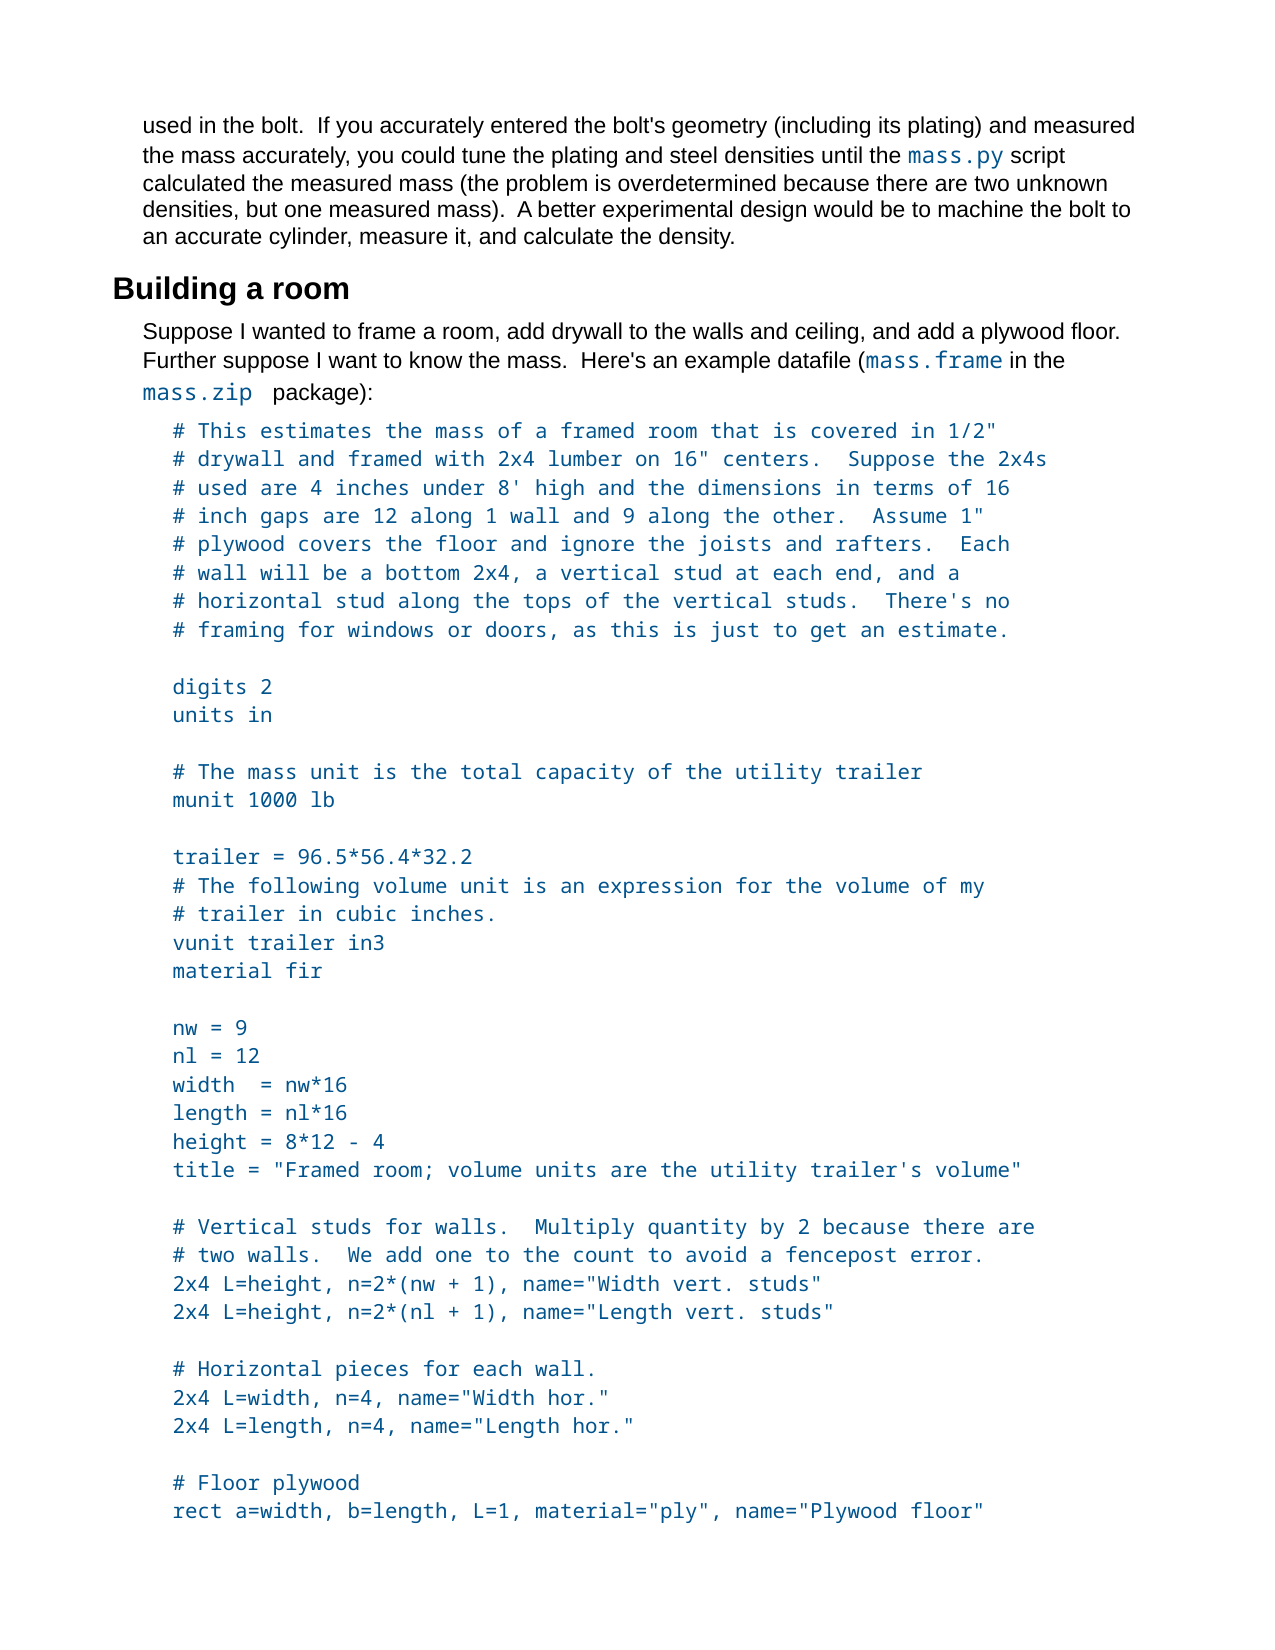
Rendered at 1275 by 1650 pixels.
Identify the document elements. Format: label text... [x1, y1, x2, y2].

text used in the bolt. If you accurately entered the bolt's geometry (including its plating) and measured the mass accurately, you could tune the plating and steel densities until the mass.py script calculated the measured mass (the problem is overdetermined because there are two unknown densities, but one measured mass). A better experimental design would be to machine the bolt to an accurate cylinder, measure it, and calculate the density. [142, 112, 1162, 249]
text 2x4 L=width, n=4, name="Width hor." [172, 1383, 1162, 1411]
text # plywood covers the floor and ignore the joists and rafters. Each [172, 529, 1162, 558]
text # wall will be a bottom 2x4, a vertical stud at each end, and a [172, 558, 1162, 586]
text 2x4 L=length, n=4, name="Length hor." [172, 1411, 1162, 1439]
text # The mass unit is the total capacity of the utility trailer [172, 757, 1162, 786]
text # Vertical studs for walls. Multiply quantity by 2 because there are [172, 1212, 1162, 1241]
text Suppose I wanted to frame a room, add drywall to the walls and ceiling, and add a plywood floor. Further suppose I want to know the mass. Here's an example datafile (mass.frame in the mass.zip package): [142, 318, 1162, 407]
text # inch gaps are 12 along 1 wall and 9 along the other. Assume 1" [172, 501, 1162, 529]
text title = "Framed room; volume units are the utility trailer's volume" [172, 1155, 1162, 1184]
text # framing for windows or doors, as this is just to get an estimate. [172, 615, 1162, 643]
text # The following volume unit is an expression for the volume of my [172, 871, 1162, 899]
text munit 1000 lb [172, 786, 1162, 814]
text nw = 9 [172, 1013, 1162, 1041]
text digits 2 [172, 672, 1162, 700]
text # used are 4 inches under 8' high and the dimensions in terms of 16 [172, 473, 1162, 501]
subtitle Building a room [112, 270, 1162, 306]
text # Horizontal pieces for each wall. [172, 1354, 1162, 1383]
text length = nl*16 [172, 1098, 1162, 1127]
text 2x4 L=height, n=2*(nl + 1), name="Length vert. studs" [172, 1297, 1162, 1326]
text rect a=width, b=length, L=1, material="ply", name="Plywood floor" [172, 1496, 1162, 1525]
text units in [172, 700, 1162, 729]
text # two walls. We add one to the count to avoid a fencepost error. [172, 1241, 1162, 1269]
text width = nw*16 [172, 1070, 1162, 1098]
text material fir [172, 956, 1162, 984]
text 2x4 L=height, n=2*(nw + 1), name="Width vert. studs" [172, 1269, 1162, 1297]
text vunit trailer in3 [172, 928, 1162, 956]
text # Floor plywood [172, 1468, 1162, 1496]
text # This estimates the mass of a framed room that is covered in 1/2" [172, 416, 1162, 444]
text # trailer in cubic inches. [172, 899, 1162, 928]
text # horizontal stud along the tops of the vertical studs. There's no [172, 586, 1162, 615]
text trailer = 96.5*56.4*32.2 [172, 842, 1162, 871]
text nl = 12 [172, 1041, 1162, 1070]
text height = 8*12 - 4 [172, 1127, 1162, 1155]
text # drywall and framed with 2x4 lumber on 16" centers. Suppose the 2x4s [172, 444, 1162, 473]
